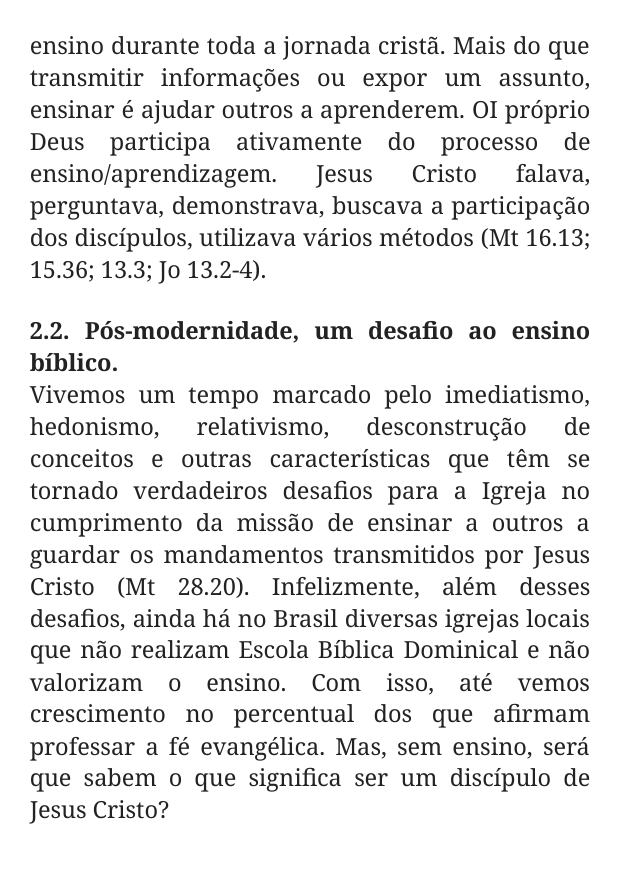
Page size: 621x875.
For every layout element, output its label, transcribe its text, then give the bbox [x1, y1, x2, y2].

text ensino durante toda a jornada cristã. Mais do que transmitir informações ou expor um assunto, ensinar é ajudar outros a aprenderem. OI próprio Deus participa ativamente do processo de ensino/aprendizagem. Jesus Cristo falava, perguntava, demonstrava, buscava a participação dos discípulos, utilizava vários métodos (Mt 16.13; 15.36; 13.3; Jo 13.2-4). [29, 29, 591, 285]
text Vivemos um tempo marcado pelo imediatismo, hedonismo, relativismo, desconstrução de conceitos e outras características que têm se tornado verdadeiros desafios para a Igreja no cumprimento da missão de ensinar a outros a guardar os mandamentos transmitidos por Jesus Cristo (Mt 28.20). Infelizmente, além desses desafios, ainda há no Brasil diversas igrejas locais que não realizam Escola Bíblica Dominical e não valorizam o ensino. Com isso, até vemos crescimento no percentual dos que afirmam professar a fé evangélica. Mas, sem ensino, será que sabem o que significa ser um discípulo de Jesus Cristo? [29, 378, 591, 826]
text 2.2. Pós-modernidade, um desafio ao ensino bíblico. [29, 314, 591, 378]
